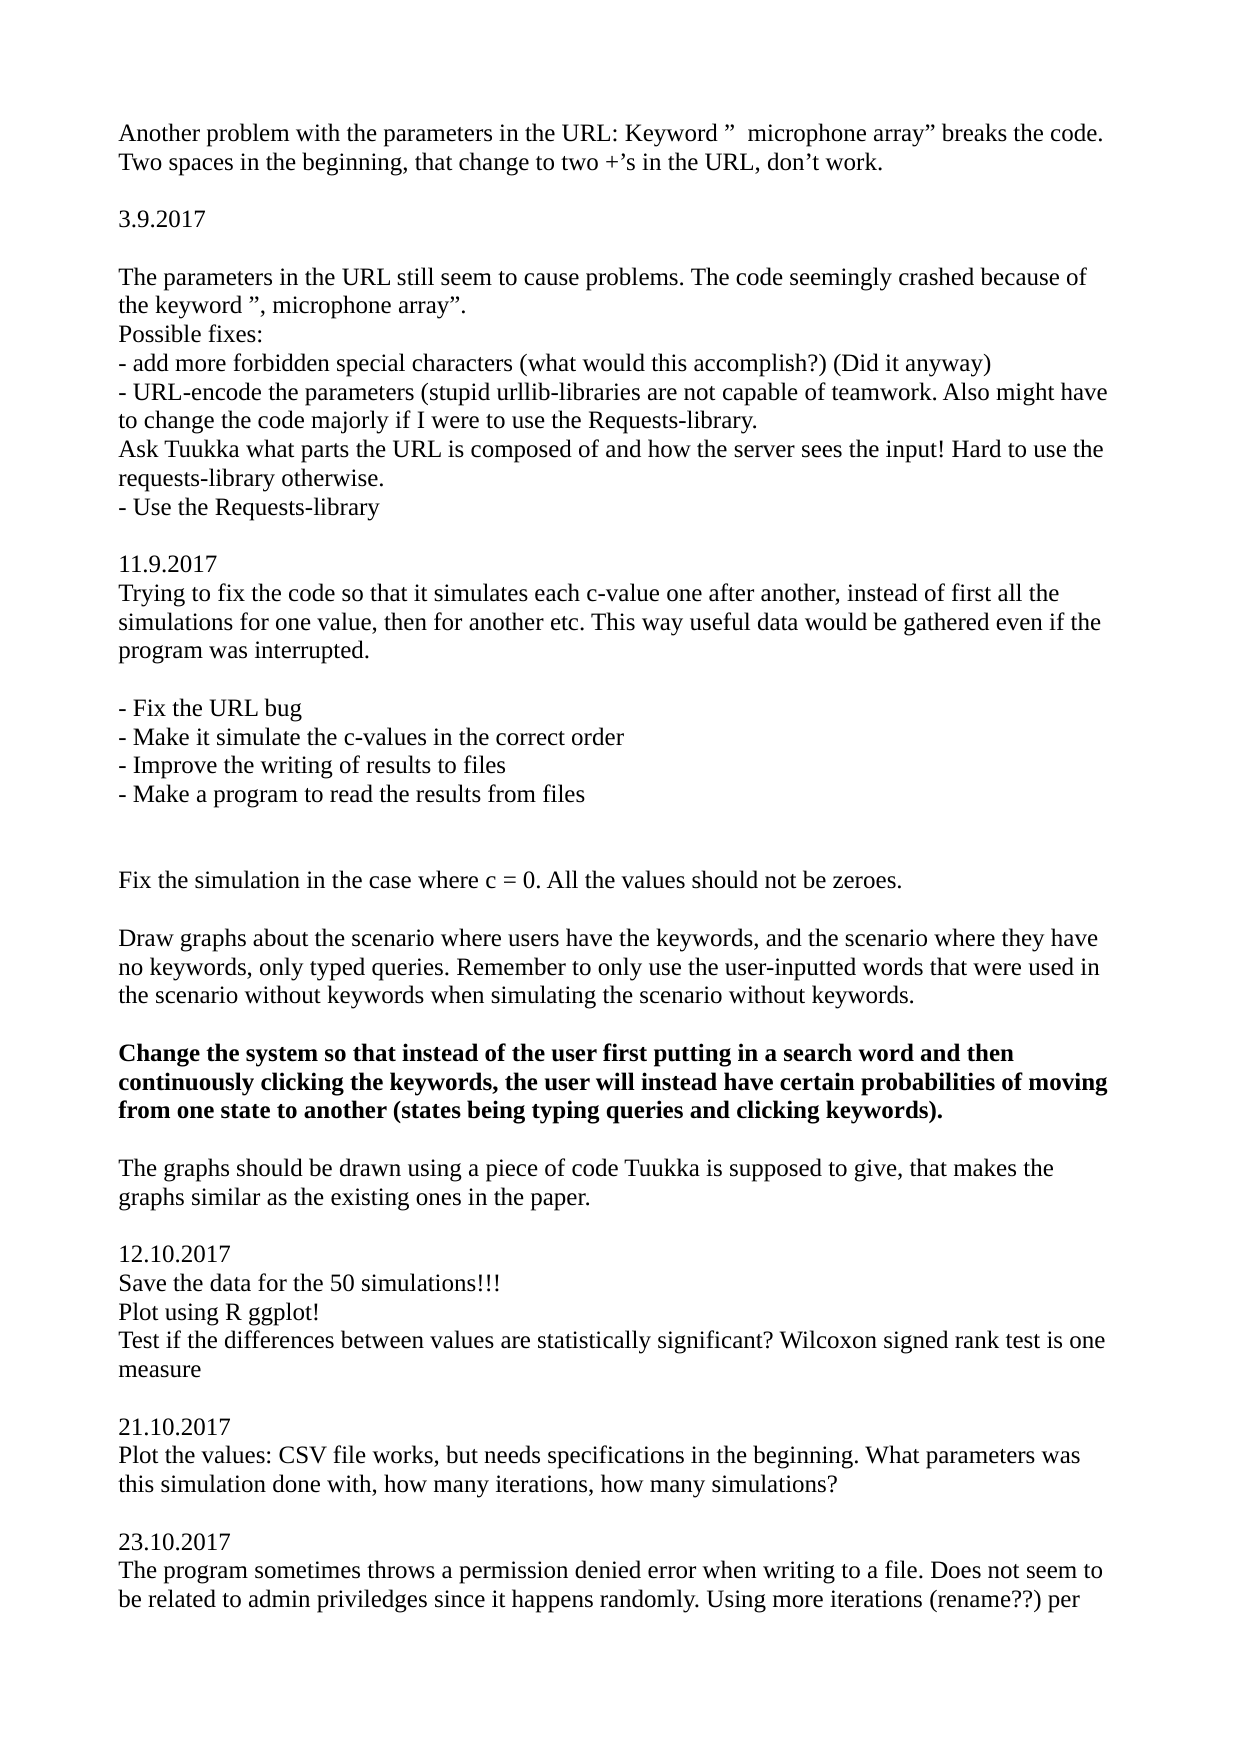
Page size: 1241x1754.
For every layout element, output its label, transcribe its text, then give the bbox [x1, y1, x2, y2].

text Draw graphs about the scenario where users have the keywords, and the scenario where they have no keywords, only typed queries. Remember to only use the user-inputted words that were used in the scenario without keywords when simulating the scenario without keywords. [118, 923, 1122, 1009]
text The parameters in the URL still seem to cause problems. The code seemingly crashed because of the keyword ”, microphone array”. [118, 262, 1122, 319]
text - Make a program to read the results from files [118, 779, 1122, 808]
text - Make it simulate the c-values in the correct order [118, 722, 1122, 751]
text - add more forbidden special characters (what would this accomplish?) (Did it anyway) [118, 348, 1122, 377]
text 21.10.2017 [118, 1412, 1122, 1441]
text 11.9.2017 [118, 549, 1122, 578]
text Test if the differences between values are statistically significant? Wilcoxon signed rank test is one measure [118, 1326, 1122, 1383]
text 12.10.2017 [118, 1239, 1122, 1268]
text The graphs should be drawn using a piece of code Tuukka is supposed to give, that makes the graphs similar as the existing ones in the paper. [118, 1153, 1122, 1211]
text Plot the values: CSV file works, but needs specifications in the beginning. What parameters was this simulation done with, how many iterations, how many simulations? [118, 1441, 1122, 1498]
text The program sometimes throws a permission denied error when writing to a file. Does not seem to be related to admin priviledges since it happens randomly. Using more iterations (rename??) per [118, 1556, 1122, 1613]
text Trying to fix the code so that it simulates each c-value one after another, instead of first all the simulations for one value, then for another etc. This way useful data would be gathered even if the program was interrupted. [118, 578, 1122, 664]
text Ask Tuukka what parts the URL is composed of and how the server sees the input! Hard to use the requests-library otherwise. [118, 434, 1122, 492]
text Plot using R ggplot! [118, 1297, 1122, 1326]
text 3.9.2017 [118, 204, 1122, 233]
text Fix the simulation in the case where c = 0. All the values should not be zeroes. [118, 866, 1122, 894]
text Another problem with the parameters in the URL: Keyword ” microphone array” breaks the code. Two spaces in the beginning, that change to two +’s in the URL, don’t work. [118, 118, 1122, 176]
text Change the system so that instead of the user first putting in a search word and then continuously clicking the keywords, the user will instead have certain probabilities of moving from one state to another (states being typing queries and clicking keywords). [118, 1038, 1122, 1124]
text - Improve the writing of results to files [118, 751, 1122, 779]
text Save the data for the 50 simulations!!! [118, 1268, 1122, 1297]
text - Fix the URL bug [118, 693, 1122, 722]
text Possible fixes: [118, 319, 1122, 348]
text - Use the Requests-library [118, 492, 1122, 521]
text 23.10.2017 [118, 1527, 1122, 1556]
text - URL-encode the parameters (stupid urllib-libraries are not capable of teamwork. Also might have to change the code majorly if I were to use the Requests-library. [118, 377, 1122, 434]
